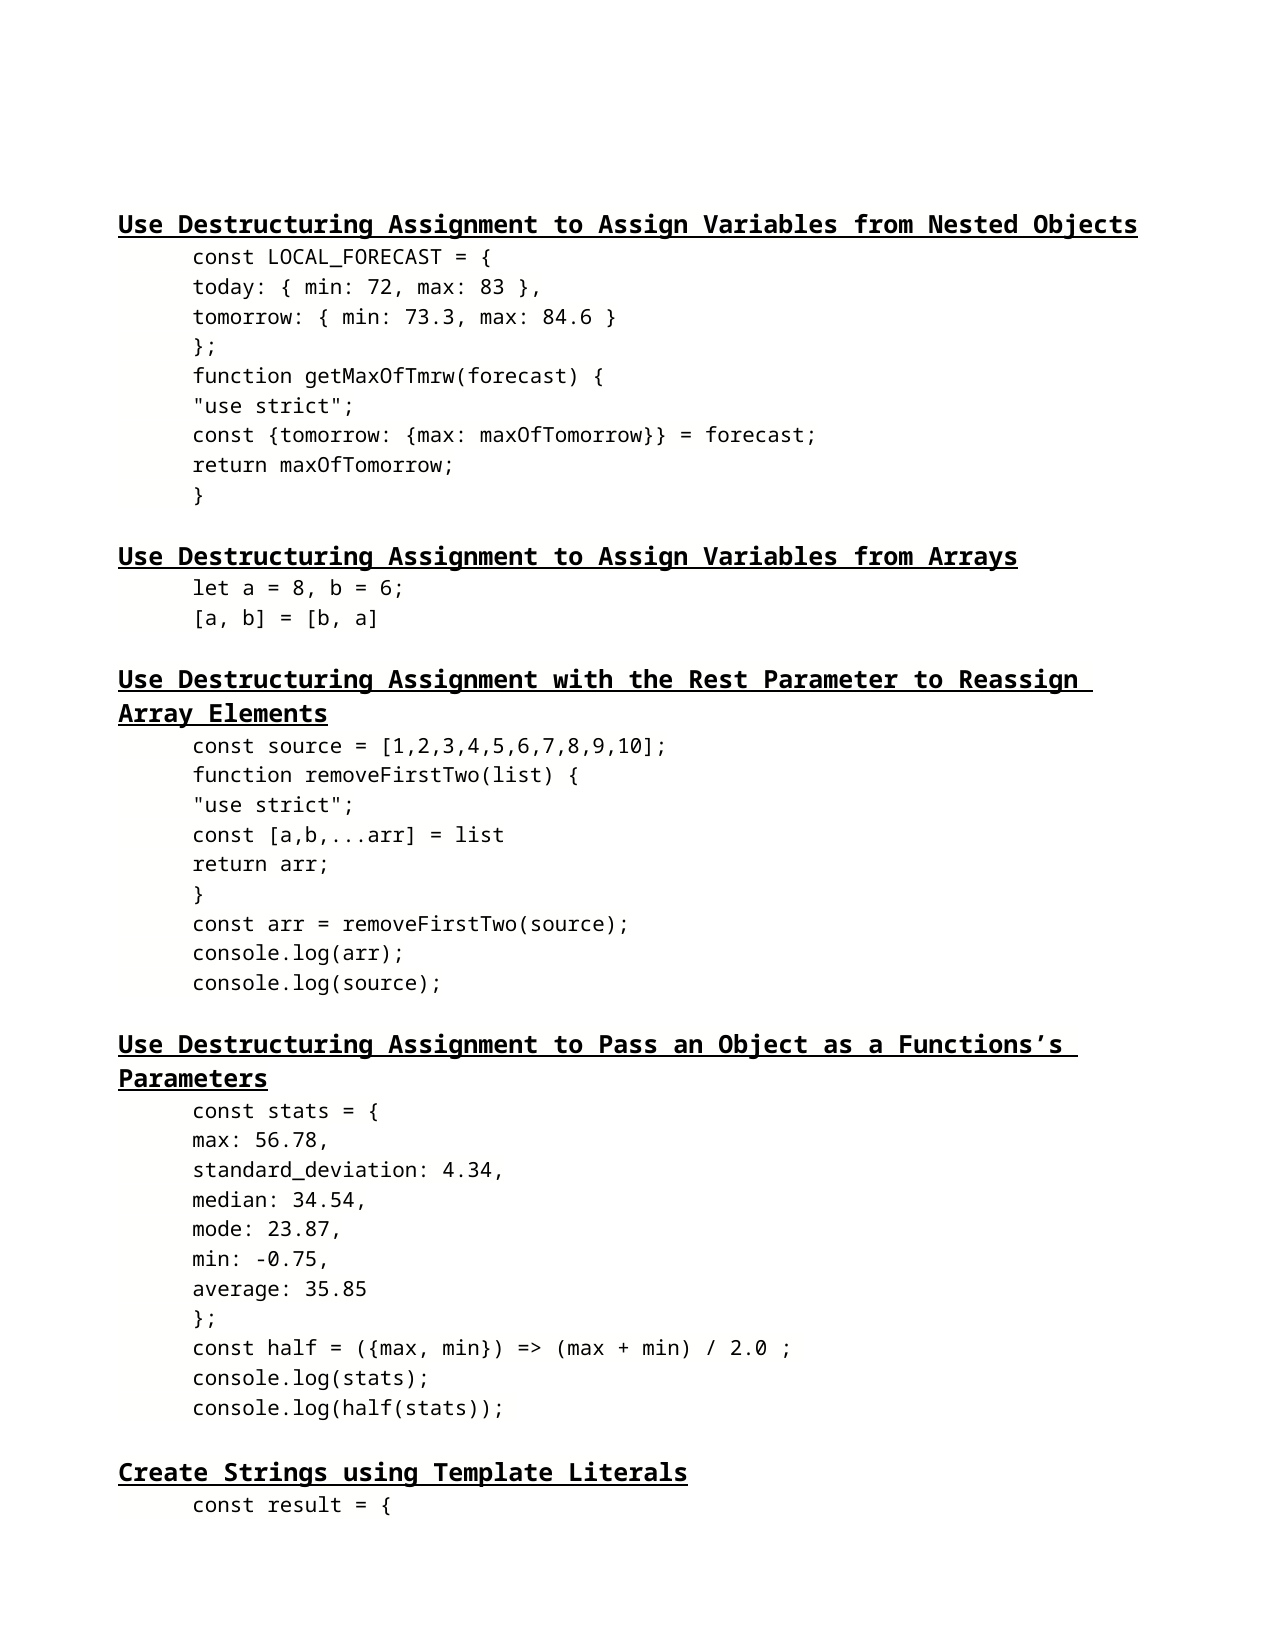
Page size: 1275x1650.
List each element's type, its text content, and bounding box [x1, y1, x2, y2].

text mode: 23.87, [118, 1213, 1157, 1243]
text "use strict"; [118, 390, 1157, 419]
text }; [118, 330, 1157, 360]
text Use Destructuring Assignment to Assign Variables from Nested Objects [118, 207, 1157, 241]
text const half = ({max, min}) => (max + min) / 2.0 ; [118, 1332, 1157, 1362]
text const {tomorrow: {max: maxOfTomorrow}} = forecast; [118, 419, 1157, 449]
text console.log(stats); [118, 1362, 1157, 1391]
text return maxOfTomorrow; [118, 449, 1157, 479]
text return arr; [118, 848, 1157, 878]
text const arr = removeFirstTwo(source); [118, 908, 1157, 937]
text const source = [1,2,3,4,5,6,7,8,9,10]; [118, 729, 1157, 759]
text let a = 8, b = 6; [118, 572, 1157, 602]
text console.log(source); [118, 967, 1157, 997]
text function getMaxOfTmrw(forecast) { [118, 360, 1157, 390]
text function removeFirstTwo(list) { [118, 759, 1157, 789]
text today: { min: 72, max: 83 }, [118, 271, 1157, 301]
text } [118, 878, 1157, 908]
text } [118, 479, 1157, 508]
text const [a,b,...arr] = list [118, 818, 1157, 848]
text "use strict"; [118, 789, 1157, 818]
text median: 34.54, [118, 1183, 1157, 1213]
text Use Destructuring Assignment to Pass an Object as a Functions’s Parameters [118, 1026, 1157, 1094]
text Use Destructuring Assignment to Assign Variables from Arrays [118, 538, 1157, 572]
text standard_deviation: 4.34, [118, 1154, 1157, 1183]
text const result = { [118, 1489, 1157, 1519]
text }; [118, 1302, 1157, 1332]
text console.log(half(stats)); [118, 1391, 1157, 1421]
text const stats = { [118, 1094, 1157, 1124]
text [a, b] = [b, a] [118, 602, 1157, 632]
text Use Destructuring Assignment with the Rest Parameter to Reassign Array Elements [118, 661, 1157, 729]
text max: 56.78, [118, 1124, 1157, 1154]
text Create Strings using Template Literals [118, 1455, 1157, 1489]
text min: -0.75, [118, 1243, 1157, 1273]
text average: 35.85 [118, 1273, 1157, 1302]
text console.log(arr); [118, 937, 1157, 967]
text tomorrow: { min: 73.3, max: 84.6 } [118, 301, 1157, 330]
text const LOCAL_FORECAST = { [118, 241, 1157, 271]
